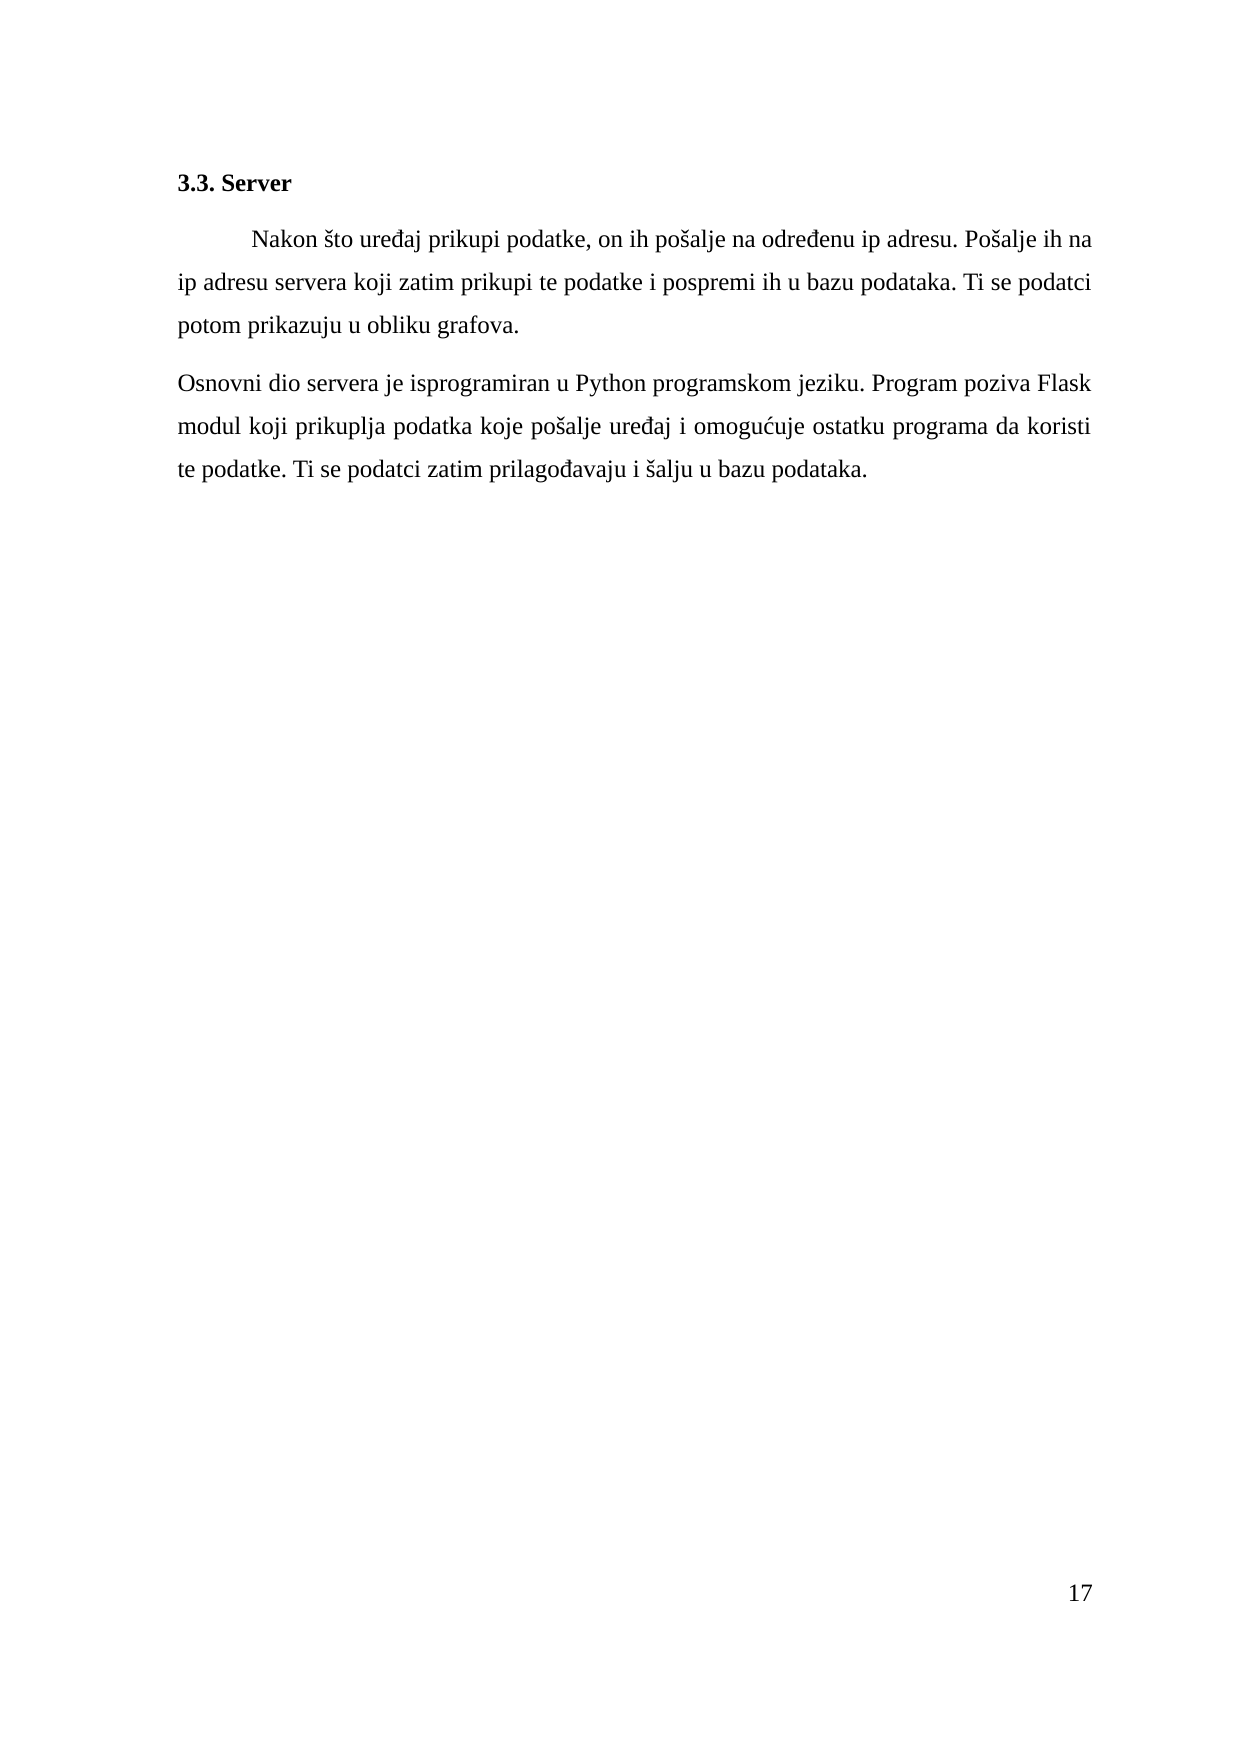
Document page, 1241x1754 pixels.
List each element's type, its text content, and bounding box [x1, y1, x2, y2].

subtitle 3.3. Server [177, 168, 1093, 197]
text Osnovni dio servera je isprogramiran u Python programskom jeziku. Program poziva Flask modul koji prikuplja podatka koje pošalje uređaj i omogućuje ostatku programa da koristi te podatke. Ti se podatci zatim prilagođavaju i šalju u bazu podataka. [177, 368, 1093, 483]
text Nakon što uređaj prikupi podatke, on ih pošalje na određenu ip adresu. Pošalje ih na ip adresu servera koji zatim prikupi te podatke i pospremi ih u bazu podataka. Ti se podatci potom prikazuju u obliku grafova. [177, 224, 1093, 339]
